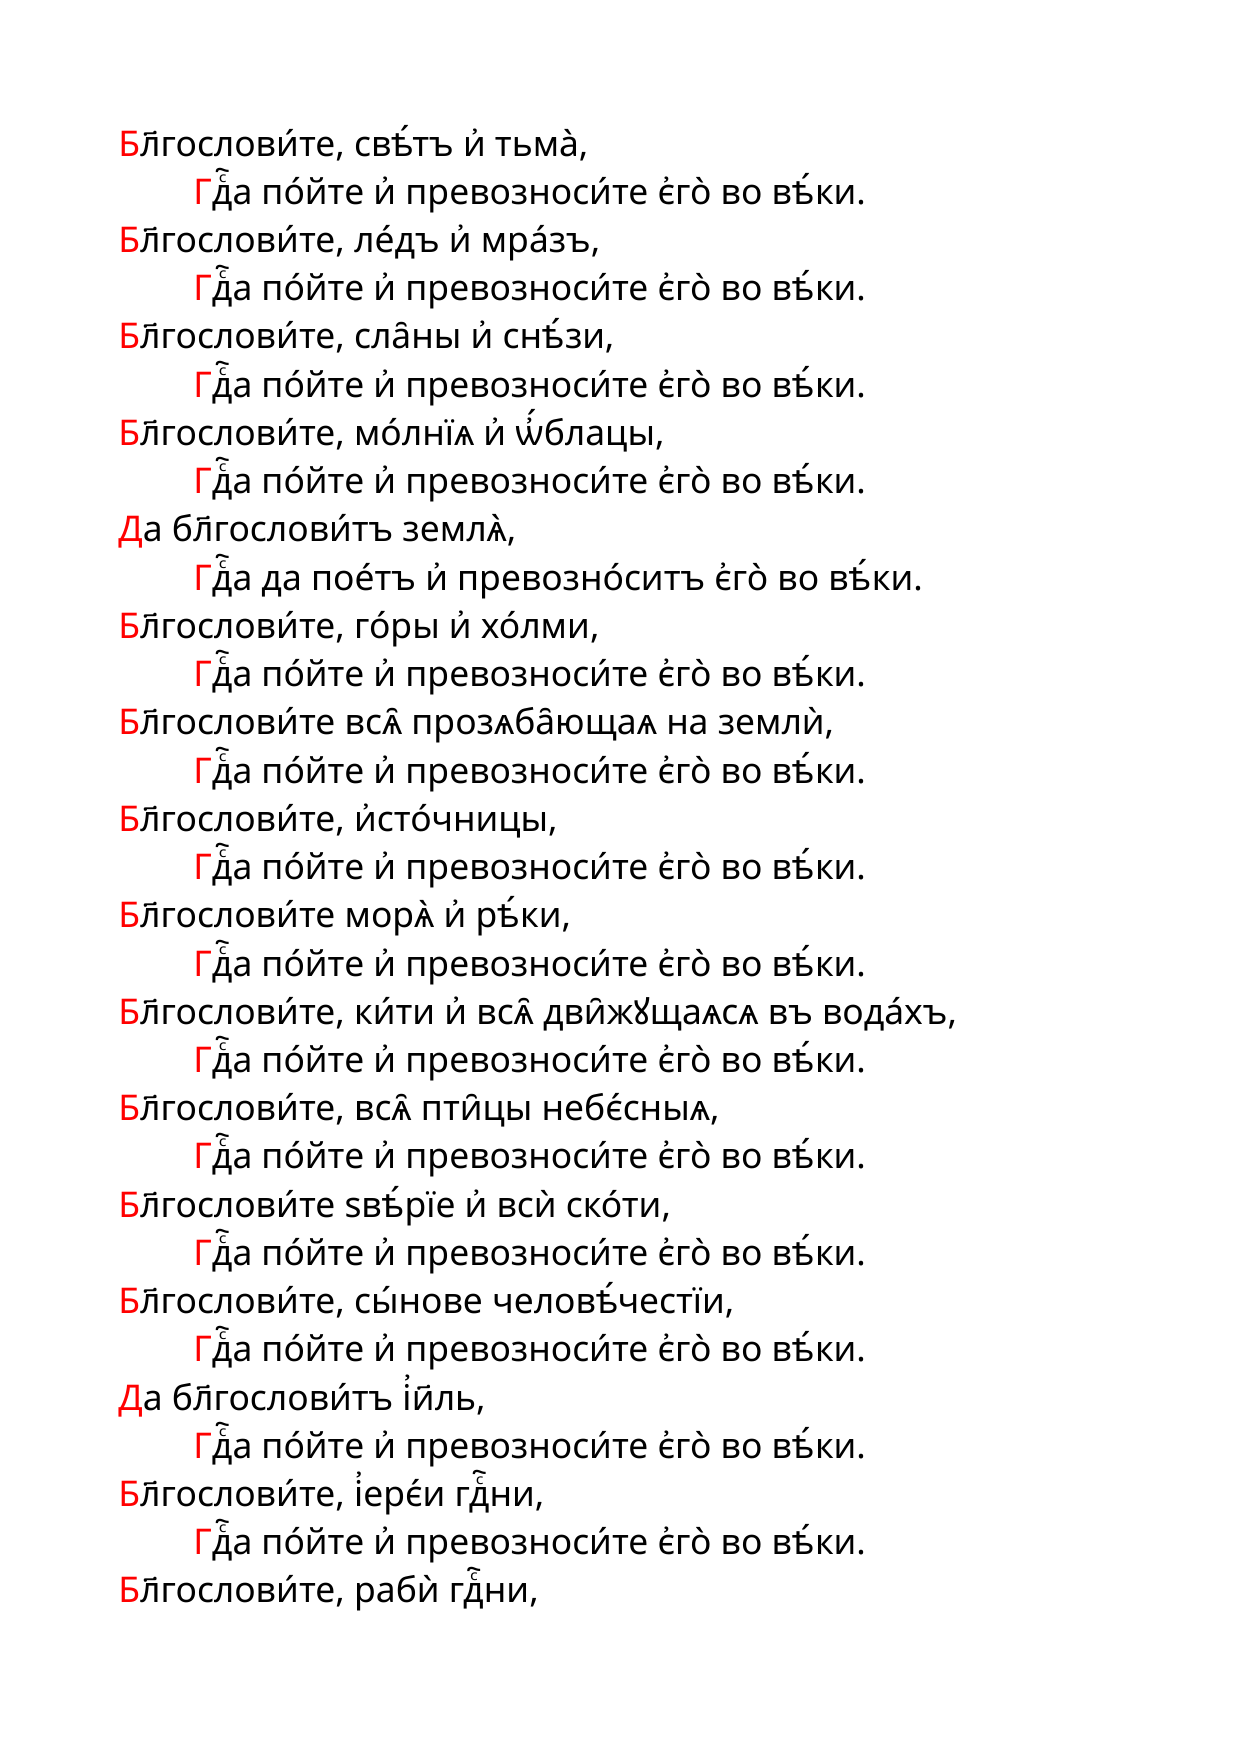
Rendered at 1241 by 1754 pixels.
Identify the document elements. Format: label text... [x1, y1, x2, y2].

text Бл҃гослови́те, сла̑ны и҆ снѣ́зи, [118, 311, 1122, 359]
text Бл҃гослови́те, ки́ти и҆ всѧ̑ дви̑жꙋщаѧсѧ въ вода́хъ, [118, 986, 1122, 1034]
text Гдⷭ҇а по́йте и҆ превозноси́те є҆го̀ во вѣ́ки. [118, 359, 1122, 407]
text Бл҃гослови́те, мо́лнїѧ и҆ ѡ҆́блацы, [118, 407, 1122, 456]
text Гдⷭ҇а по́йте и҆ превозноси́те є҆го̀ во вѣ́ки. [118, 1420, 1122, 1468]
text Гдⷭ҇а по́йте и҆ превозноси́те є҆го̀ во вѣ́ки. [118, 166, 1122, 214]
text Бл҃гослови́те всѧ̑ прозѧба̑ющаѧ на землѝ, [118, 697, 1122, 745]
text Бл҃гослови́те, всѧ̑ пти̑цы небє́сныѧ, [118, 1083, 1122, 1131]
text Гдⷭ҇а по́йте и҆ превозноси́те є҆го̀ во вѣ́ки. [118, 1034, 1122, 1083]
text Бл҃гослови́те, го́ры и҆ хо́лми, [118, 600, 1122, 649]
text Гдⷭ҇а по́йте и҆ превозноси́те є҆го̀ во вѣ́ки. [118, 745, 1122, 793]
text Да бл҃гослови́тъ землѧ̀, [118, 504, 1122, 552]
text Бл҃гослови́те ѕвѣ́рїе и҆ всѝ ско́ти, [118, 1179, 1122, 1227]
text Да бл҃гослови́тъ і҆и҃ль, [118, 1372, 1122, 1420]
text Гдⷭ҇а по́йте и҆ превозноси́те є҆го̀ во вѣ́ки. [118, 938, 1122, 986]
text Бл҃гослови́те, сы́нове человѣ́честїи, [118, 1276, 1122, 1324]
text Гдⷭ҇а по́йте и҆ превозноси́те є҆го̀ во вѣ́ки. [118, 456, 1122, 504]
text Гдⷭ҇а по́йте и҆ превозноси́те є҆го̀ во вѣ́ки. [118, 842, 1122, 890]
text Гдⷭ҇а по́йте и҆ превозноси́те є҆го̀ во вѣ́ки. [118, 649, 1122, 697]
text Гдⷭ҇а по́йте и҆ превозноси́те є҆го̀ во вѣ́ки. [118, 1517, 1122, 1565]
text Гдⷭ҇а да пое́тъ и҆ превозно́ситъ є҆го̀ во вѣ́ки. [118, 552, 1122, 600]
text Бл҃гослови́те, свѣ́тъ и҆ тьма̀, [118, 118, 1122, 166]
text Бл҃гослови́те, и҆сто́чницы, [118, 793, 1122, 842]
text Бл҃гослови́те, і҆ерє́и гдⷭ҇ни, [118, 1468, 1122, 1517]
text Бл҃гослови́те, рабѝ гдⷭ҇ни, [118, 1565, 1122, 1613]
text Гдⷭ҇а по́йте и҆ превозноси́те є҆го̀ во вѣ́ки. [118, 263, 1122, 311]
text Гдⷭ҇а по́йте и҆ превозноси́те є҆го̀ во вѣ́ки. [118, 1131, 1122, 1179]
text Бл҃гослови́те морѧ̀ и҆ рѣ́ки, [118, 890, 1122, 938]
text Гдⷭ҇а по́йте и҆ превозноси́те є҆го̀ во вѣ́ки. [118, 1324, 1122, 1372]
text Бл҃гослови́те, ле́дъ и҆ мра́зъ, [118, 214, 1122, 263]
text Гдⷭ҇а по́йте и҆ превозноси́те є҆го̀ во вѣ́ки. [118, 1227, 1122, 1276]
